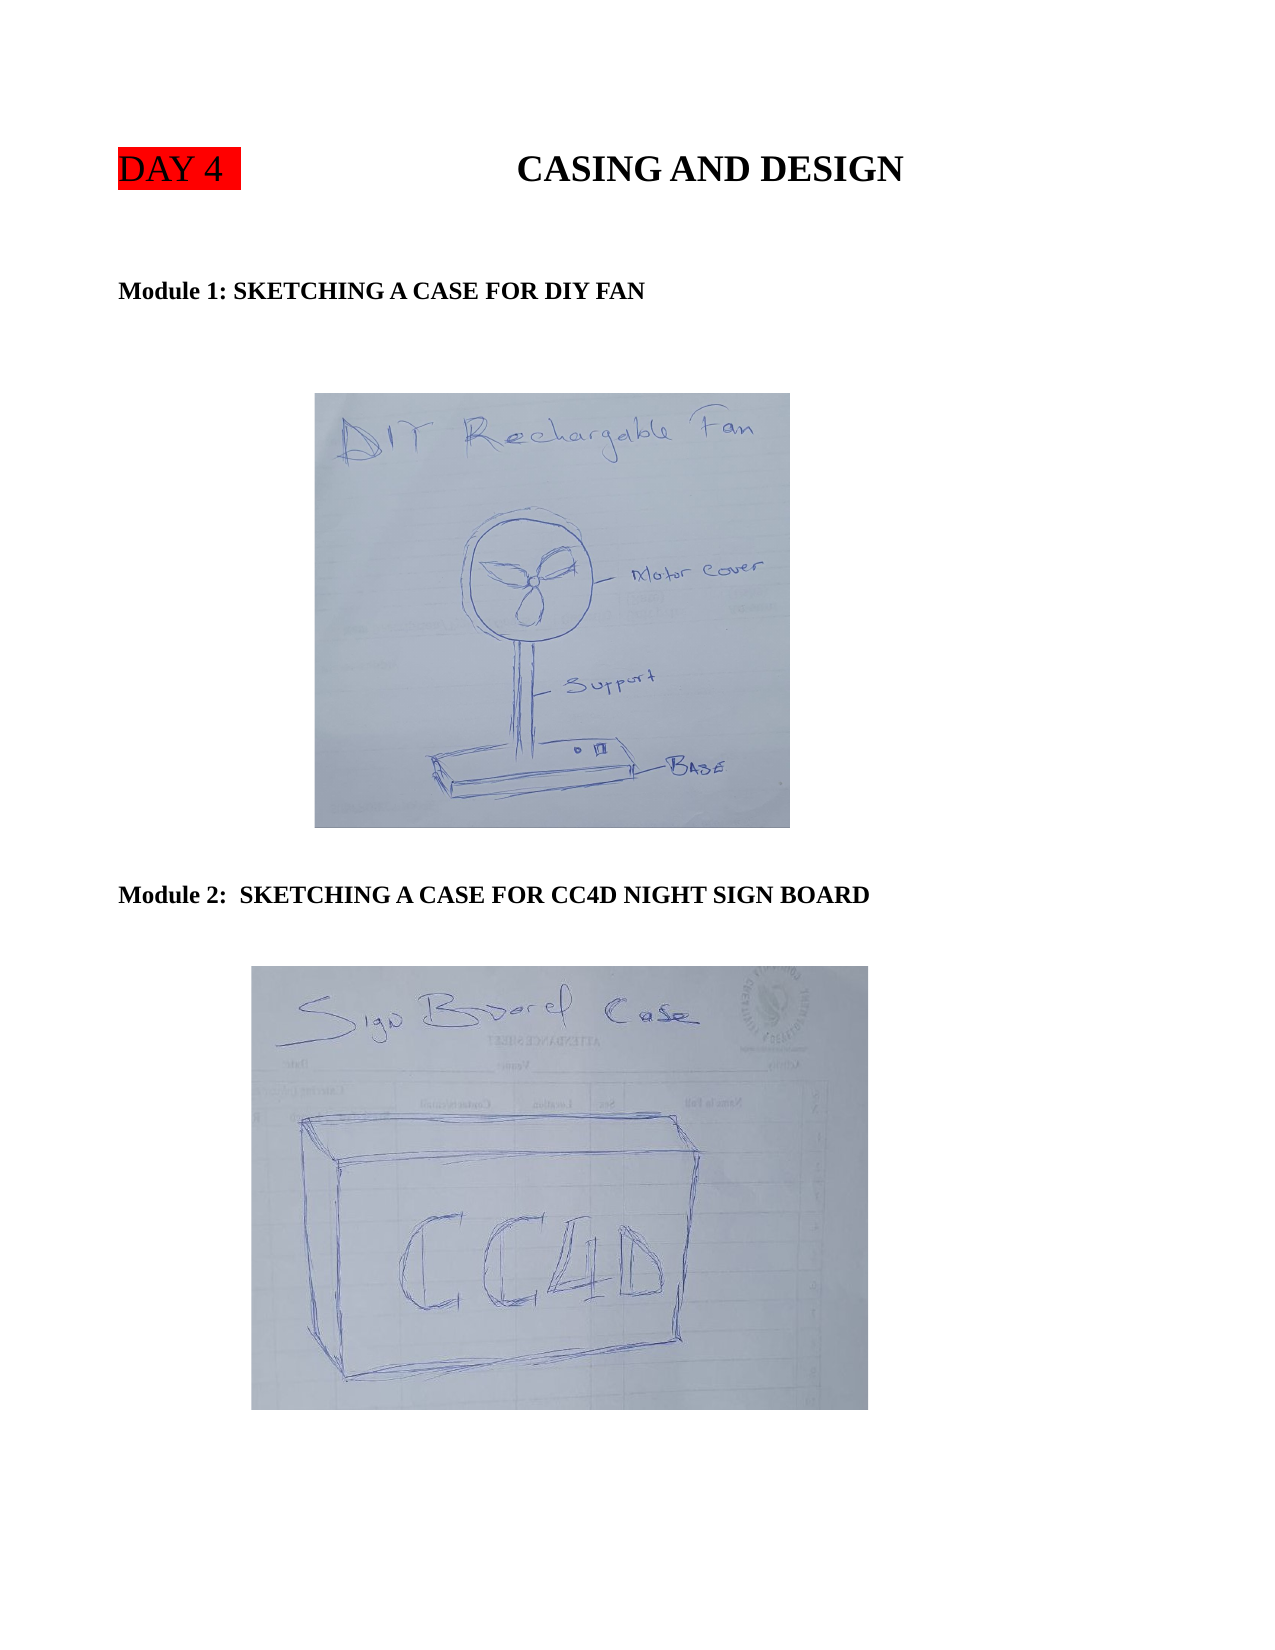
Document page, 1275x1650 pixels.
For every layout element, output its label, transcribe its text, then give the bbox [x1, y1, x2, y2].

text Module 2: SKETCHING A CASE FOR CC4D NIGHT SIGN BOARD [118, 880, 1157, 909]
picture [251, 966, 869, 1410]
picture [314, 393, 790, 828]
text DAY 4 CASING AND DESIGN [118, 147, 1157, 190]
text Module 1: SKETCHING A CASE FOR DIY FAN [118, 276, 1157, 305]
